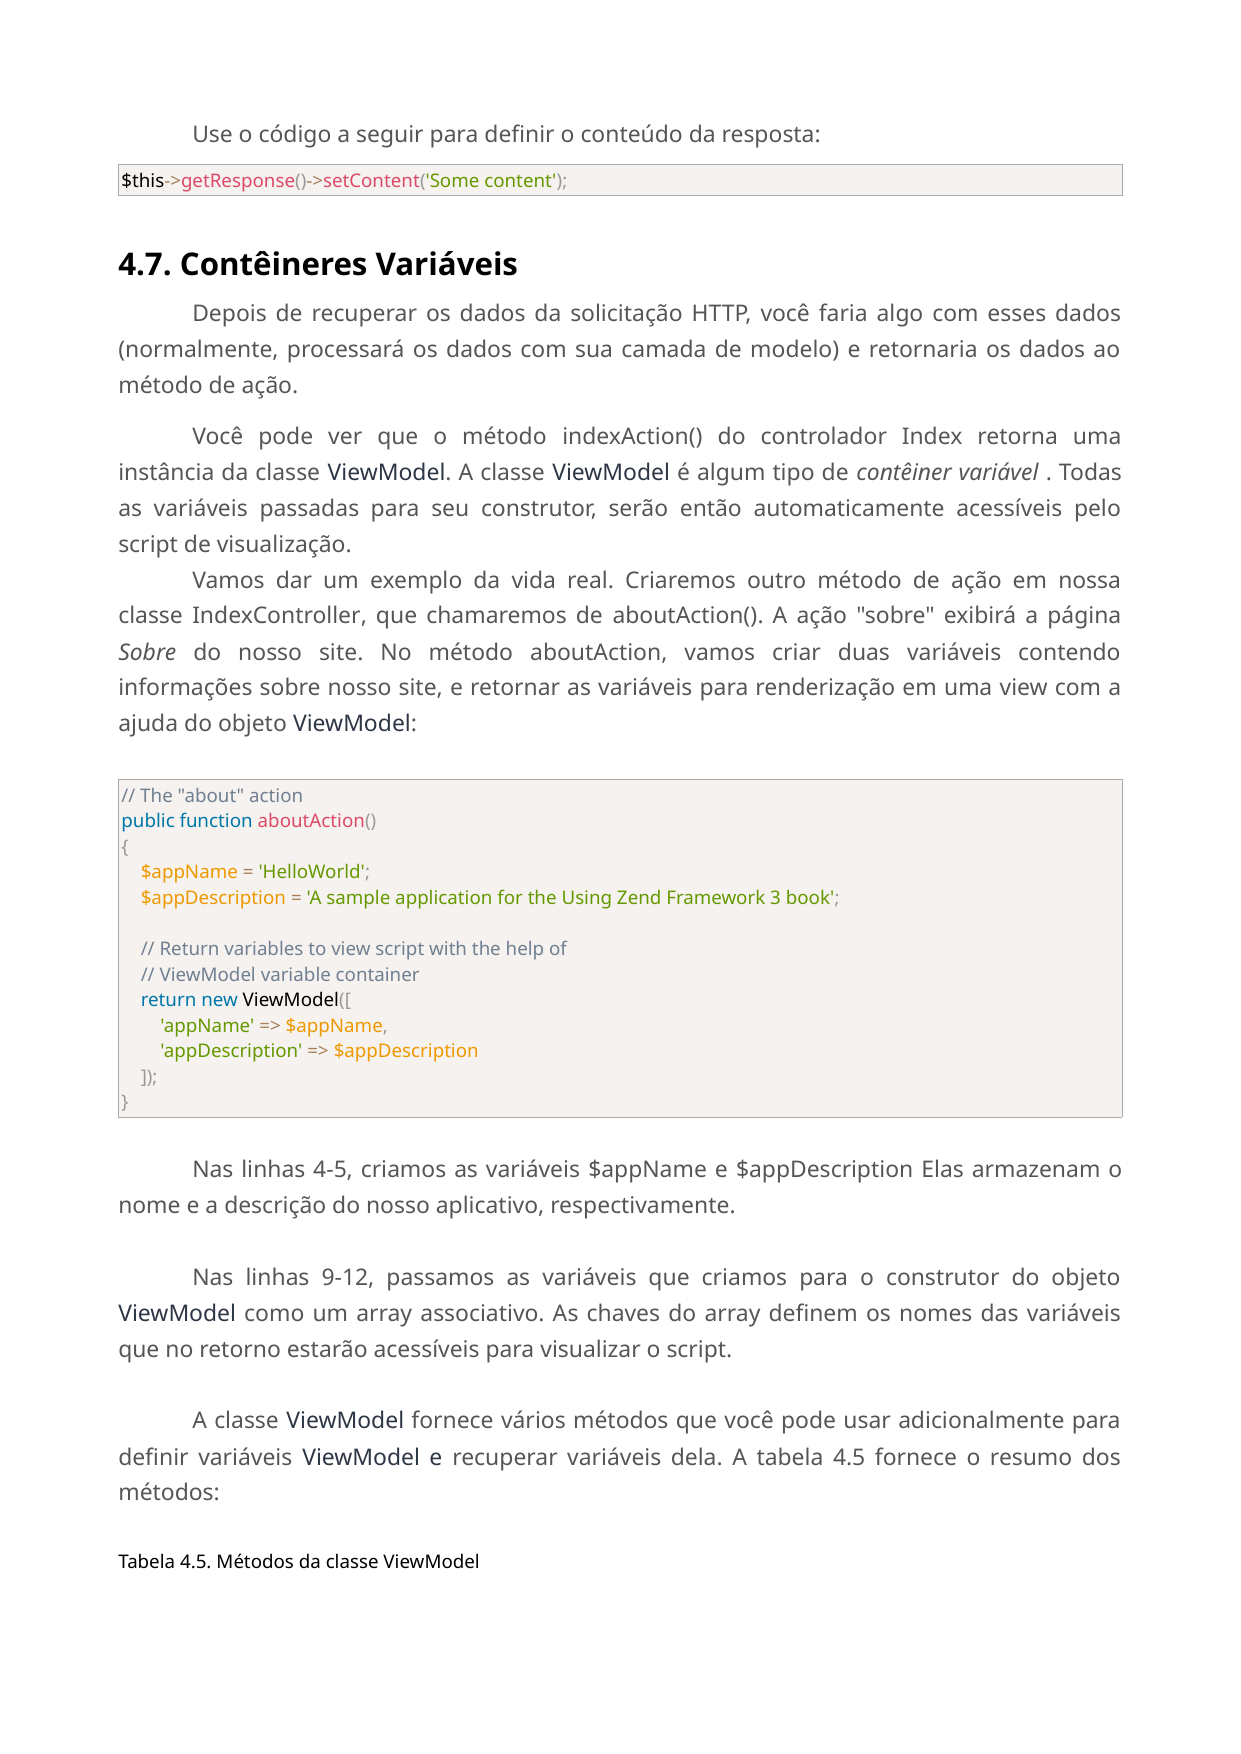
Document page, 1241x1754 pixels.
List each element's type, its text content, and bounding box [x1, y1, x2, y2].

text 'appDescription' => $appDescription [119, 1034, 1122, 1060]
text // Return variables to view script with the help of [119, 932, 1122, 958]
text $appName = 'HelloWorld'; [119, 856, 1122, 881]
text Você pode ver que o método indexAction() do controlador Index retorna uma instância da classe ViewModel. A classe ViewModel é algum tipo de contêiner variável . Todas as variáveis passadas para seu construtor, serão então automaticamente acessíveis pelo script de visualização. [118, 420, 1122, 559]
text } [119, 1085, 1122, 1117]
text A classe ViewModel fornece vários métodos que você pode usar adicionalmente para definir variáveis ViewModel e recuperar variáveis dela. A tabela 4.5 fornece o resumo dos métodos: [118, 1404, 1122, 1508]
text public function aboutAction() [119, 805, 1122, 830]
text $this->getResponse()->setContent('Some content'); [119, 165, 1122, 195]
text Use o código a seguir para definir o conteúdo da resposta: [118, 118, 1122, 149]
text $appDescription = 'A sample application for the Using Zend Framework 3 book'; [119, 881, 1122, 907]
text // The "about" action [119, 780, 1122, 805]
text Depois de recuperar os dados da solicitação HTTP, você faria algo com esses dados (normalmente, processará os dados com sua camada de modelo) e retornaria os dados ao método de ação. [118, 297, 1122, 401]
text Vamos dar um exemplo da vida real. Criaremos outro método de ação em nossa classe IndexController, que chamaremos de aboutAction(). A ação "sobre" exibirá a página Sobre do nosso site. No método aboutAction, vamos criar duas variáveis contendo informações sobre nosso site, e retornar as variáveis para renderização em uma view com a ajuda do objeto ViewModel: [118, 563, 1122, 738]
text Nas linhas 4-5, criamos as variáveis $appName e $appDescription Elas armazenam o nome e a descrição do nosso aplicativo, respectivamente. [118, 1153, 1122, 1220]
text { [119, 830, 1122, 856]
text Tabela 4.5. Métodos da classe ViewModel [118, 1548, 1122, 1574]
text return new ViewModel([ [119, 983, 1122, 1009]
subtitle 4.7. Contêineres Variáveis [118, 242, 1122, 285]
text // ViewModel variable container [119, 958, 1122, 983]
text 'appName' => $appName, [119, 1009, 1122, 1034]
text ]); [119, 1060, 1122, 1085]
text Nas linhas 9-12, passamos as variáveis que criamos para o construtor do objeto ViewModel como um array associativo. As chaves do array definem os nomes das variáveis que no retorno estarão acessíveis para visualizar o script. [118, 1261, 1122, 1364]
